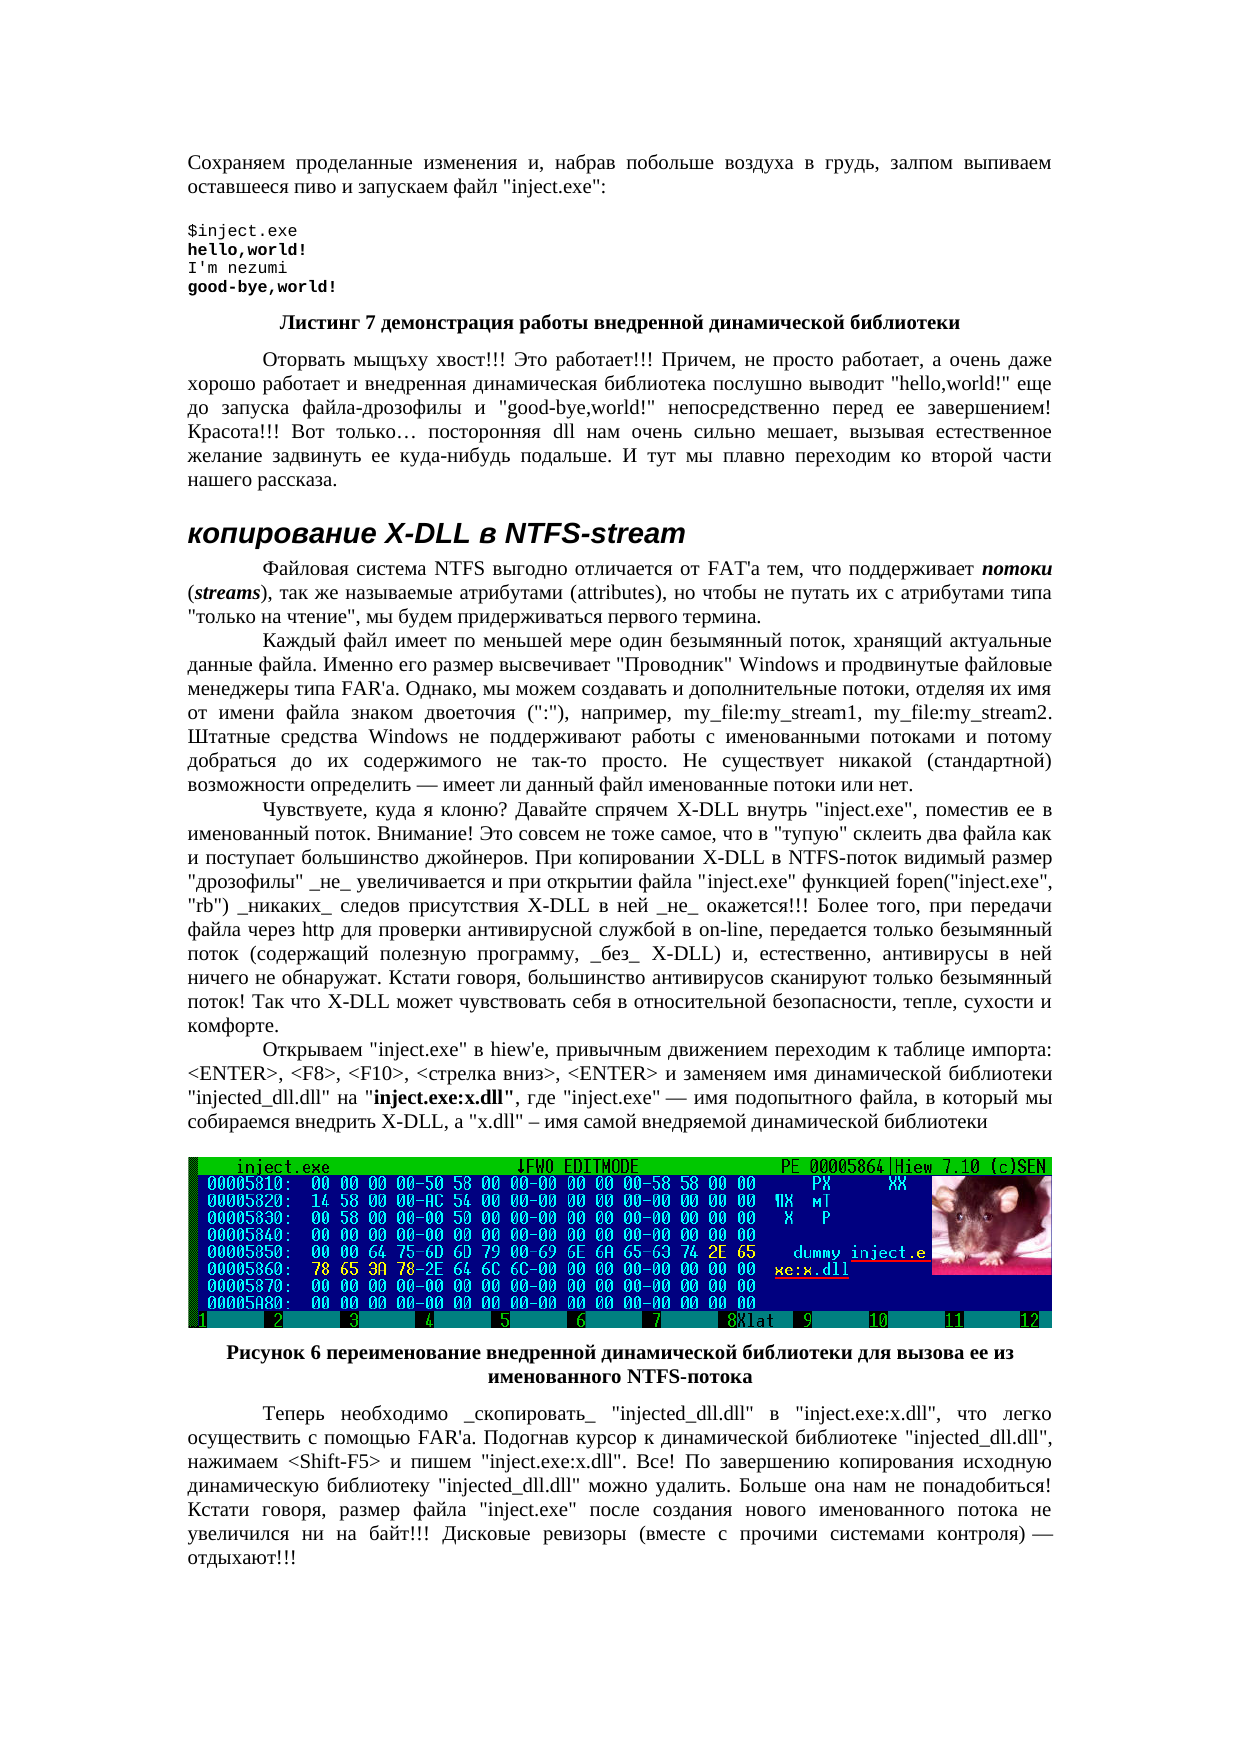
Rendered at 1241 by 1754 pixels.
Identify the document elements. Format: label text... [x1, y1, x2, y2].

text $inject.exe [187, 222, 1053, 241]
text Листинг 7 демонстрация работы внедренной динамической библиотеки [187, 310, 1053, 334]
picture [188, 1157, 1052, 1328]
text Файловая система NTFS выгодно отличается от FAT'а тем, что поддерживает потоки (streams), так же называемые атрибутами (attributes), но чтобы не путать их с атрибутами типа "только на чтение", мы будем придерживаться первого термина. [187, 556, 1053, 628]
text Открываем "inject.exe" в hiew'е, привычным движением переходим к таблице импорта: <ENTER>, <F8>, <F10>, <стрелка вниз>, <ENTER> и заменяем имя динамической библиотеки "injected_dll.dll" на "inject.exe:x.dll", где "inject.exe" — имя подопытного файла, в который мы собираемся внедрить X-DLL, а "x.dll" – имя самой внедряемой динамической библиотеки [187, 1037, 1053, 1133]
text Оторвать мыщъху хвост!!! Это работает!!! Причем, не просто работает, а очень даже хорошо работает и внедренная динамическая библиотека послушно выводит "hello,world!" еще до запуска файла-дрозофилы и "good-bye,world!" непосредственно перед ее завершением! Красота!!! Вот только… посторонняя dll нам очень сильно мешает, вызывая естественное желание задвинуть ее куда-нибудь подальше. И тут мы плавно переходим ко второй части нашего рассказа. [187, 347, 1053, 491]
subtitle копирование X-DLL в NTFS-stream [187, 516, 1053, 549]
text I'm nezumi [187, 260, 1053, 279]
text Чувствуете, куда я клоню? Давайте спрячем X-DLL внутрь "inject.exe", поместив ее в именованный поток. Внимание! Это совсем не тоже самое, что в "тупую" склеить два файла как и поступает большинство джойнеров. При копировании X-DLL в NTFS-поток видимый размер "дрозофилы" _не_ увеличивается и при открытии файла "inject.exe" функцией fopen("inject.exe", "rb") _никаких_ следов присутствия X-DLL в ней _не_ окажется!!! Более того, при передачи файла через http для проверки антивирусной службой в on-line, передается только безымянный поток (содержащий полезную программу, _без_ X-DLL) и, естественно, антивирусы в ней ничего не обнаружат. Кстати говоря, большинство антивирусов сканируют только безымянный поток! Так что X-DLL может чувствовать себя в относительной безопасности, тепле, сухости и комфорте. [187, 796, 1053, 1037]
text good-bye,world! [187, 279, 1053, 298]
text Сохраняем проделанные изменения и, набрав побольше воздуха в грудь, залпом выпиваем оставшееся пиво и запускаем файл "inject.exe": [187, 150, 1053, 198]
text hello,world! [187, 241, 1053, 260]
text Каждый файл имеет по меньшей мере один безымянный поток, хранящий актуальные данные файла. Именно его размер высвечивает "Проводник" Windows и продвинутые файловые менеджеры типа FAR'а. Однако, мы можем создавать и дополнительные потоки, отделяя их имя от имени файла знаком двоеточия (":"), например, my_file:my_stream1, my_file:my_stream2. Штатные средства Windows не поддерживают работы с именованными потоками и потому добраться до их содержимого не так-то просто. Не существует никакой (стандартной) возможности определить — имеет ли данный файл именованные потоки или нет. [187, 628, 1053, 796]
text Рисунок 6 переименование внедренной динамической библиотеки для вызова ее из именованного NTFS-потока [187, 1340, 1053, 1388]
text Теперь необходимо _скопировать_ "injected_dll.dll" в "inject.exe:x.dll", что легко осуществить с помощью FAR'а. Подогнав курсор к динамической библиотеке "injected_dll.dll", нажимаем <Shift-F5> и пишем "inject.exe:x.dll". Все! По завершению копирования исходную динамическую библиотеку "injected_dll.dll" можно удалить. Больше она нам не понадобиться! Кстати говоря, размер файла "inject.exe" после создания нового именованного потока не увеличился ни на байт!!! Дисковые ревизоры (вместе с прочими системами контроля) — отдыхают!!! [187, 1401, 1053, 1569]
